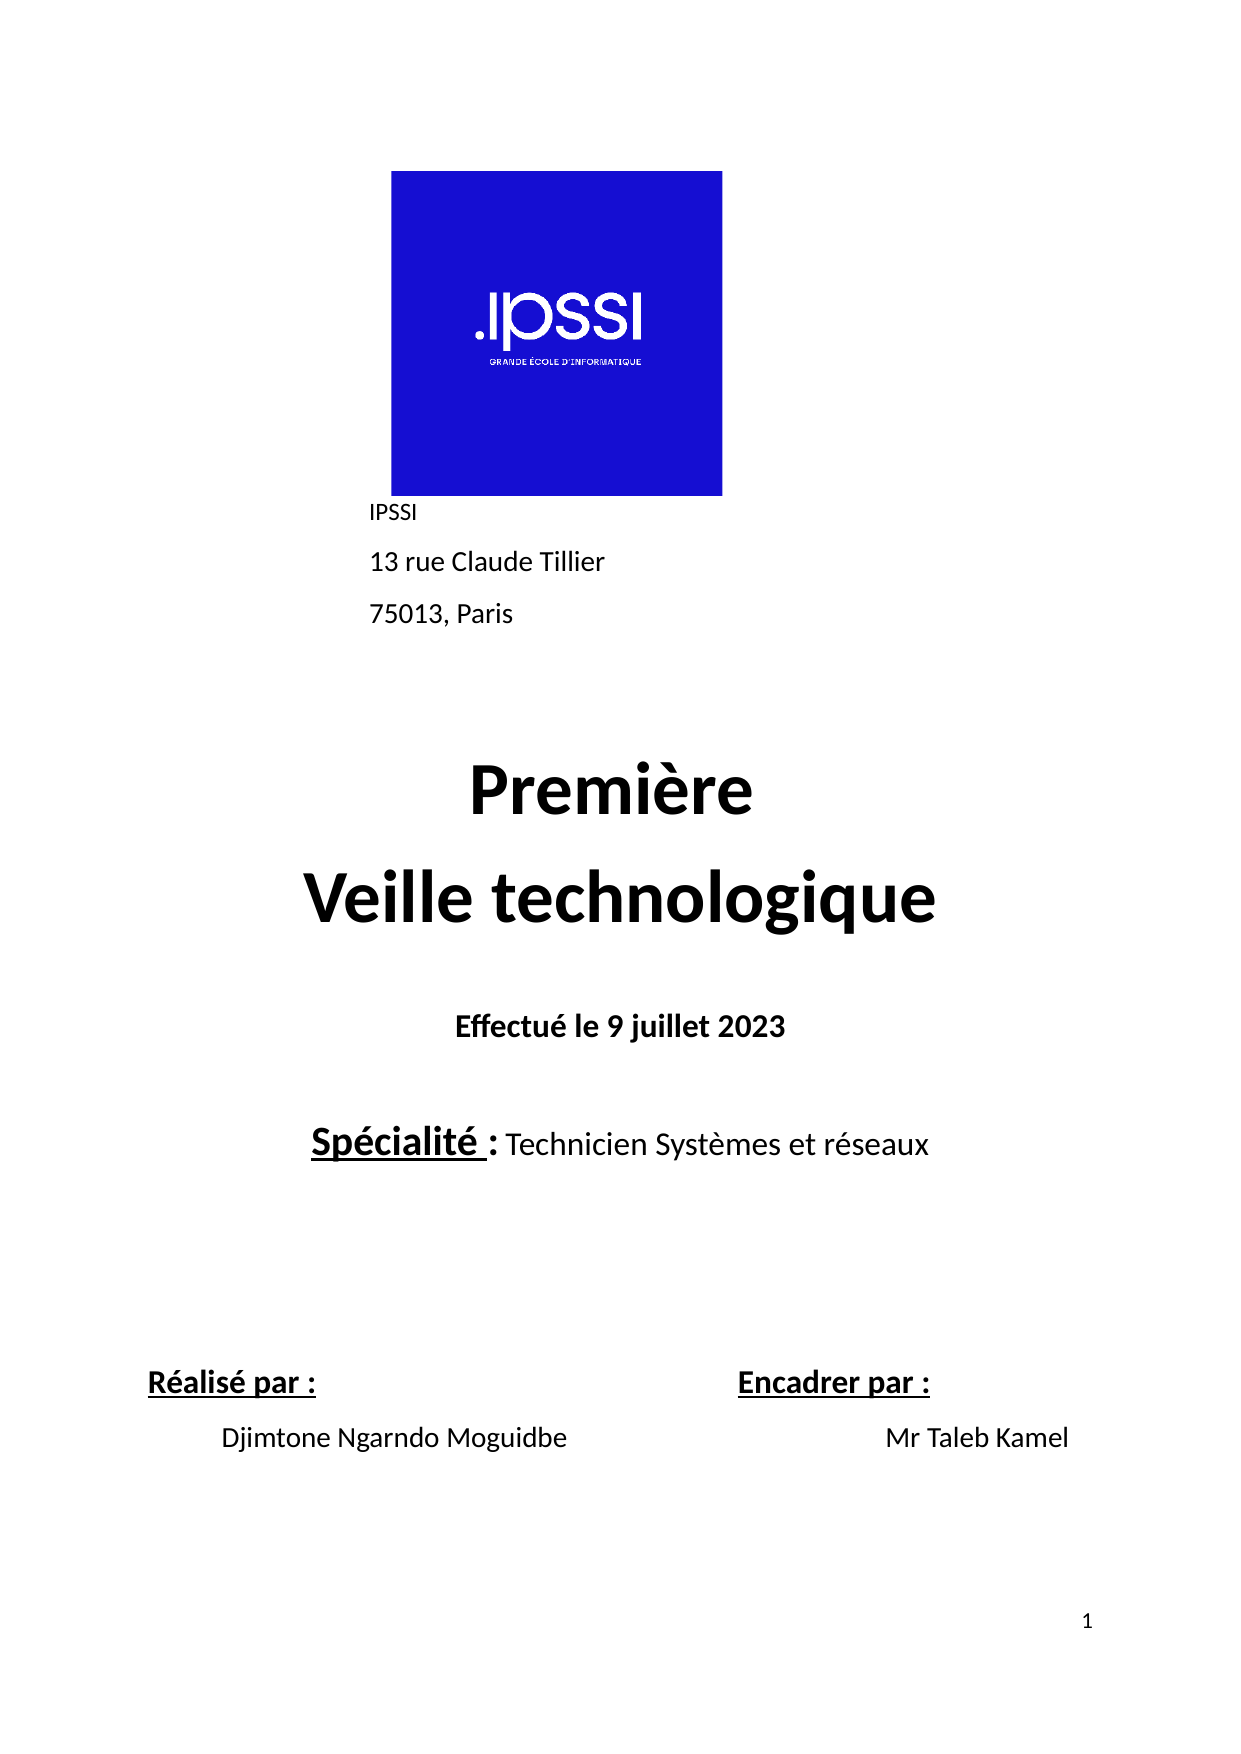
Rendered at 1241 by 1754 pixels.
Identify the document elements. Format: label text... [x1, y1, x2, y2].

text IPSSI [148, 148, 1093, 526]
text Djimtone Ngarndo Moguidbe Mr Taleb Kamel [148, 1419, 1093, 1490]
text 75013, Paris [295, 595, 1093, 631]
text Veille technologique [148, 850, 1093, 942]
text Effectué le 9 juillet 2023 [148, 1005, 1093, 1046]
text Première [148, 742, 1093, 833]
text Spécialité : Technicien Systèmes et réseaux [148, 1115, 1093, 1166]
text Réalisé par : Encadrer par : [148, 1361, 1093, 1402]
text 13 rue Claude Tillier [148, 543, 1093, 578]
